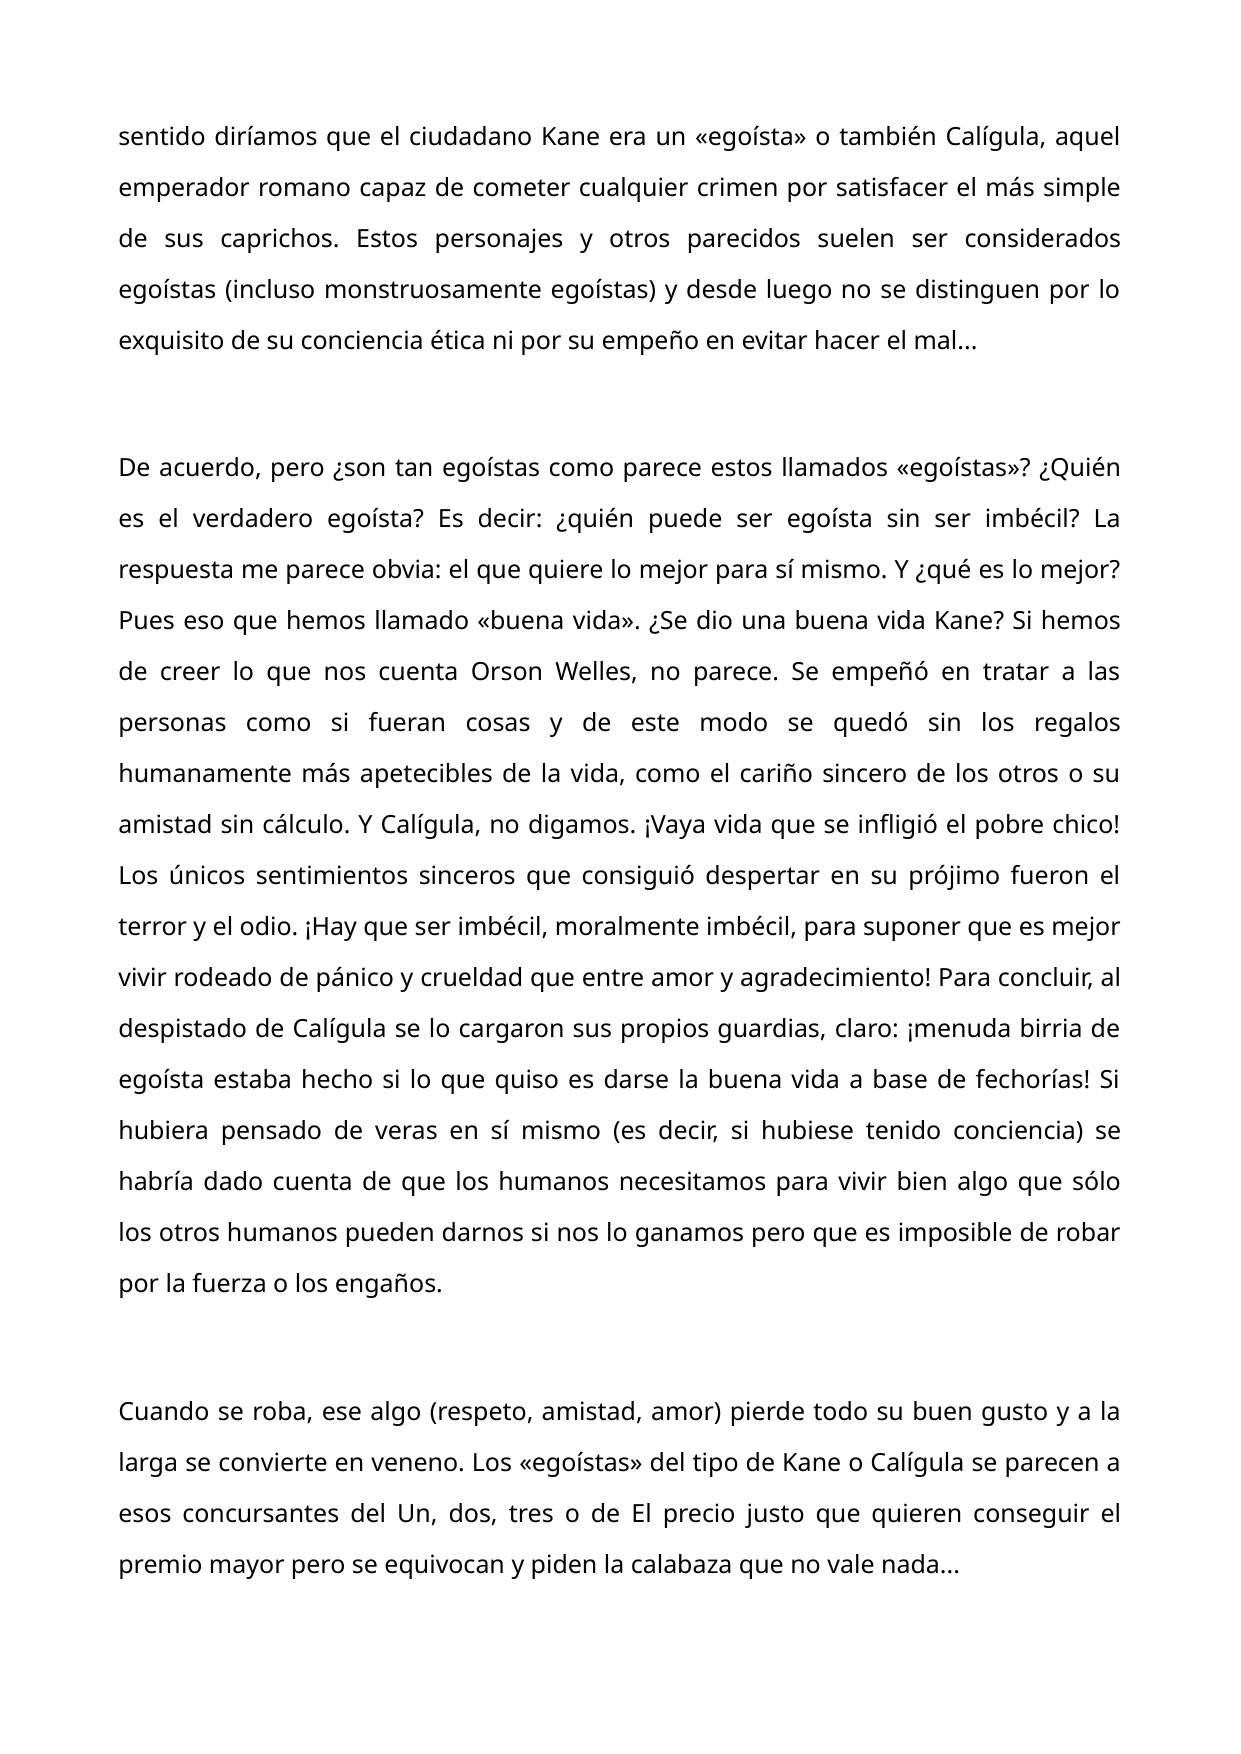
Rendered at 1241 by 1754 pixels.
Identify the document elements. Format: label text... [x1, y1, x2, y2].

text De acuerdo, pero ¿son tan egoístas como parece estos llamados «egoístas»? ¿Quién es el verdadero egoísta? Es decir: ¿quién puede ser egoísta sin ser imbécil? La respuesta me parece obvia: el que quiere lo mejor para sí mismo. Y ¿qué es lo mejor? Pues eso que hemos llamado «buena vida». ¿Se dio una buena vida Kane? Si hemos de creer lo que nos cuenta Orson Welles, no parece. Se empeñó en tratar a las personas como si fueran cosas y de este modo se quedó sin los regalos humanamente más apetecibles de la vida, como el cariño sincero de los otros o su amistad sin cálculo. Y Calígula, no digamos. ¡Vaya vida que se infligió el pobre chico! Los únicos sentimientos sinceros que consiguió despertar en su prójimo fueron el terror y el odio. ¡Hay que ser imbécil, moralmente imbécil, para suponer que es mejor vivir rodeado de pánico y crueldad que entre amor y agradecimiento! Para concluir, al despistado de Calígula se lo cargaron sus propios guardias, claro: ¡menuda birria de egoísta estaba hecho si lo que quiso es darse la buena vida a base de fechorías! Si hubiera pensado de veras en sí mismo (es decir, si hubiese tenido conciencia) se habría dado cuenta de que los humanos necesitamos para vivir bien algo que sólo los otros humanos pueden darnos si nos lo ganamos pero que es imposible de robar por la fuerza o los engaños. [118, 449, 1122, 1300]
text Cuando se roba, ese algo (respeto, amistad, amor) pierde todo su buen gusto y a la larga se convierte en veneno. Los «egoístas» del tipo de Kane o Calígula se parecen a esos concursantes del Un, dos, tres o de El precio justo que quieren conseguir el premio mayor pero se equivocan y piden la calabaza que no vale nada... [118, 1393, 1122, 1580]
text sentido diríamos que el ciudadano Kane era un «egoísta» o también Calígula, aquel emperador romano capaz de cometer cualquier crimen por satisfacer el más simple de sus caprichos. Estos personajes y otros parecidos suelen ser considerados egoístas (incluso monstruosamente egoístas) y desde luego no se distinguen por lo exquisito de su conciencia ética ni por su empeño en evitar hacer el mal... [118, 118, 1122, 356]
